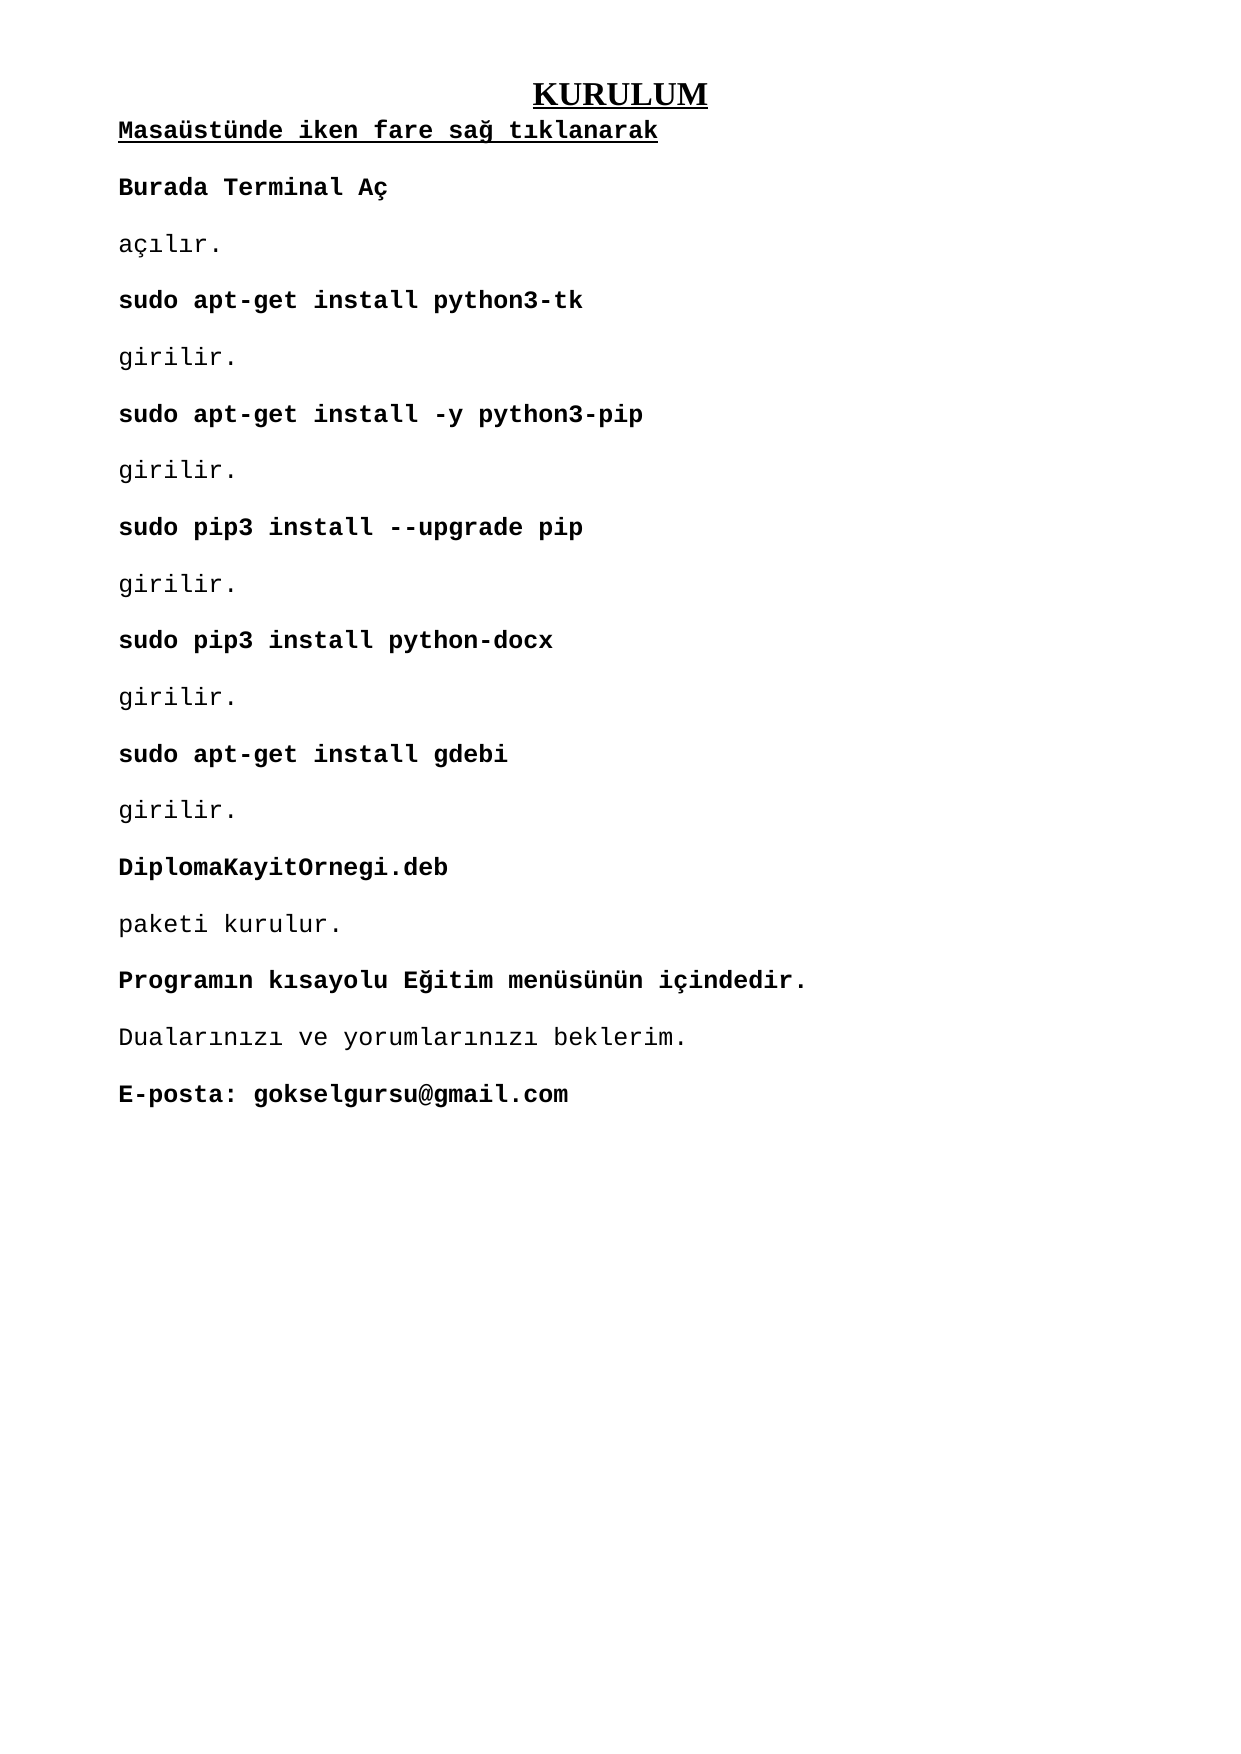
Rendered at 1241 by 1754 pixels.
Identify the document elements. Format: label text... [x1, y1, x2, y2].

text açılır. [118, 231, 1122, 260]
text girilir. [118, 798, 1122, 826]
text girilir. [118, 458, 1122, 486]
text paketi kurulur. [118, 911, 1122, 940]
text Dualarınızı ve yorumlarınızı beklerim. [118, 1025, 1122, 1053]
text girilir. [118, 345, 1122, 373]
text Masaüstünde iken fare sağ tıklanarak [118, 118, 1122, 146]
text sudo apt-get install python3-tk [118, 288, 1122, 316]
text girilir. [118, 571, 1122, 600]
text sudo apt-get install gdebi [118, 741, 1122, 770]
text sudo apt-get install -y python3-pip [118, 401, 1122, 430]
text Programın kısayolu Eğitim menüsünün içindedir. [118, 968, 1122, 996]
text girilir. [118, 685, 1122, 713]
text sudo pip3 install python-docx [118, 628, 1122, 656]
text E-posta: gokselgursu@gmail.com [118, 1081, 1122, 1110]
text Burada Terminal Aç [118, 175, 1122, 203]
text DiplomaKayitOrnegi.deb [118, 855, 1122, 883]
text sudo pip3 install --upgrade pip [118, 515, 1122, 543]
